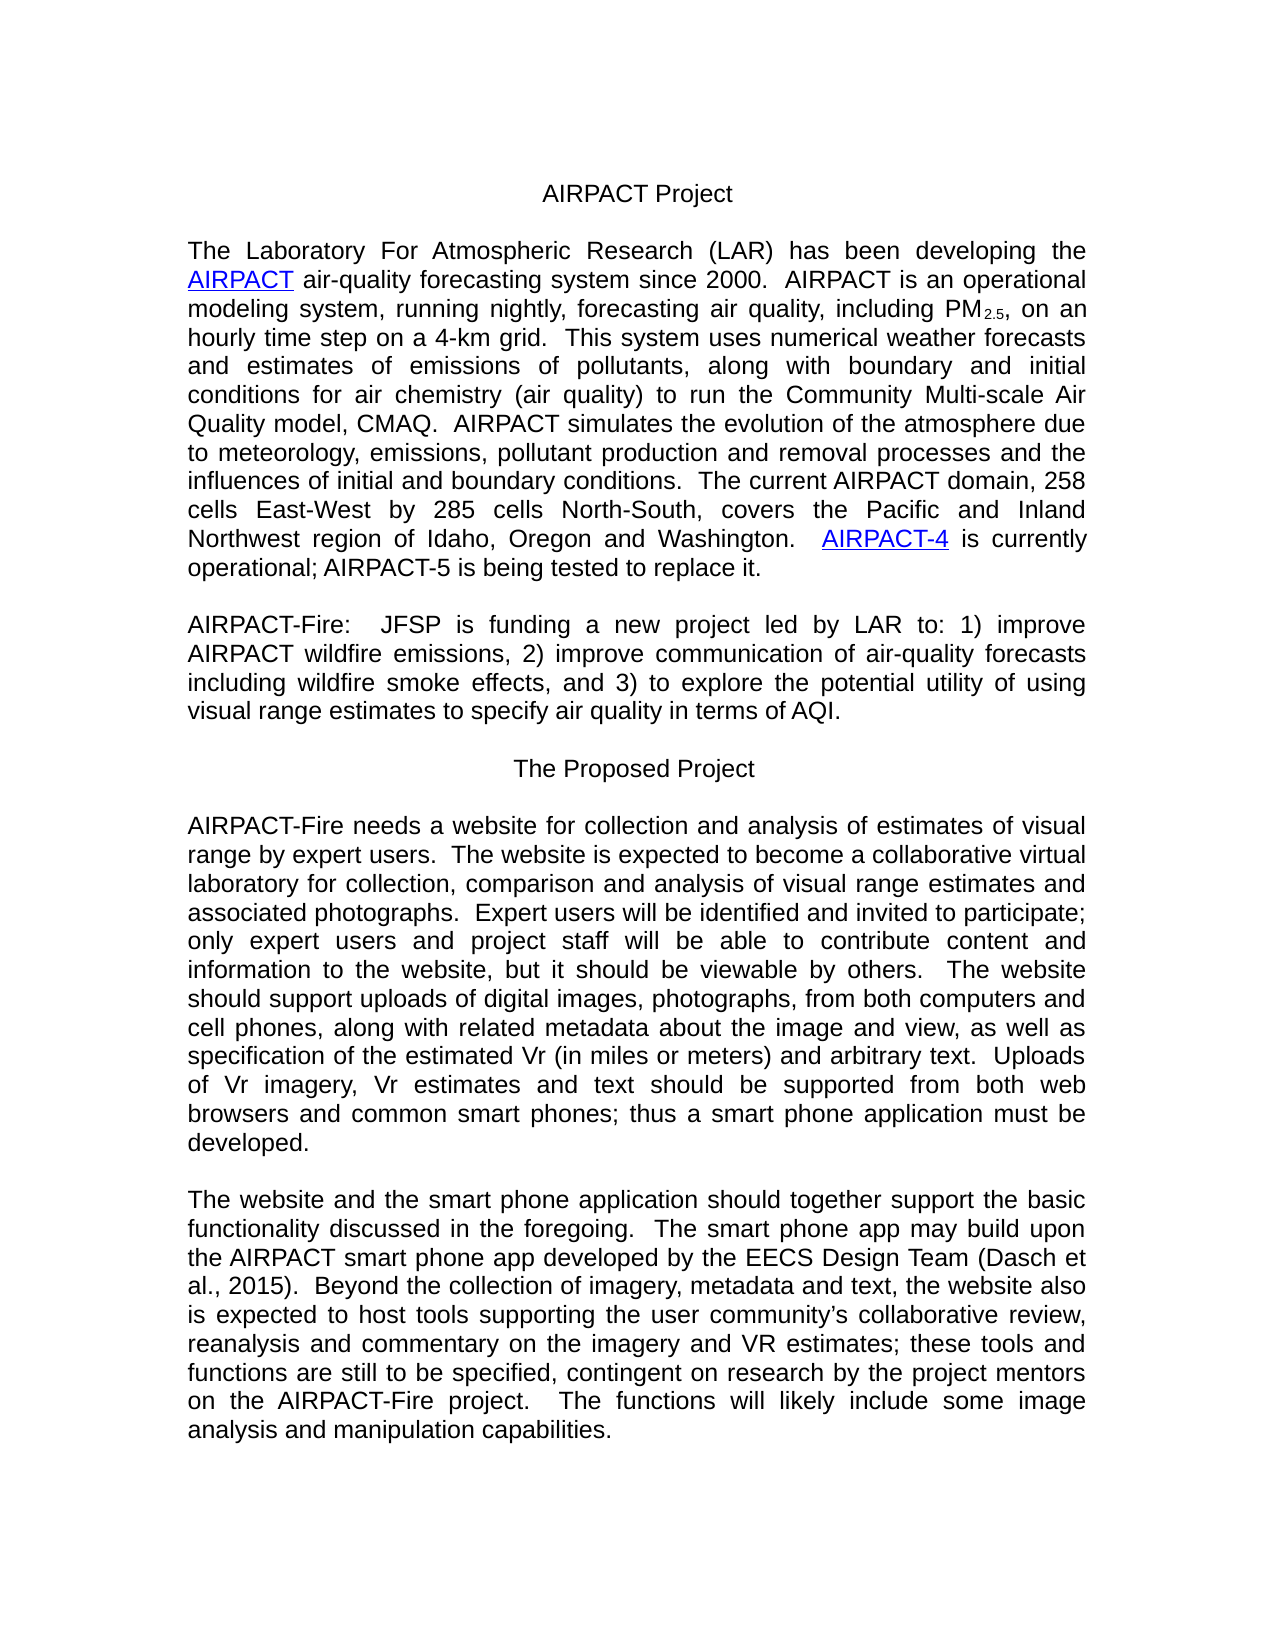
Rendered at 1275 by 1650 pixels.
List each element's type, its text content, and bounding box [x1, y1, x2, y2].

text AIRPACT-Fire needs a website for collection and analysis of estimates of visual range by expert users. The website is expected to become a collaborative virtual laboratory for collection, comparison and analysis of visual range estimates and associated photographs. Expert users will be identified and invited to participate; only expert users and project staff will be able to contribute content and information to the website, but it should be viewable by others. The website should support uploads of digital images, photographs, from both computers and cell phones, along with related metadata about the image and view, as well as specification of the estimated Vr (in miles or meters) and arbitrary text. Uploads of Vr imagery, Vr estimates and text should be supported from both web browsers and common smart phones; thus a smart phone application must be developed. [187, 811, 1087, 1156]
text The Proposed Project [187, 754, 1087, 782]
text The website and the smart phone application should together support the basic functionality discussed in the foregoing. The smart phone app may build upon the AIRPACT smart phone app developed by the EECS Design Team (Dasch et al., 2015). Beyond the collection of imagery, metadata and text, the website also is expected to host tools supporting the user community’s collaborative review, reanalysis and commentary on the imagery and VR estimates; these tools and functions are still to be specified, contingent on research by the project mentors on the AIRPACT-Fire project. The functions will likely include some image analysis and manipulation capabilities. [187, 1185, 1087, 1444]
text The Laboratory For Atmospheric Research (LAR) has been developing the AIRPACT air-quality forecasting system since 2000. AIRPACT is an operational modeling system, running nightly, forecasting air quality, including PM2.5, on an hourly time step on a 4-km grid. This system uses numerical weather forecasts and estimates of emissions of pollutants, along with boundary and initial conditions for air chemistry (air quality) to run the Community Multi-scale Air Quality model, CMAQ. AIRPACT simulates the evolution of the atmosphere due to meteorology, emissions, pollutant production and removal processes and the influences of initial and boundary conditions. The current AIRPACT domain, 258 cells East-West by 285 cells North-South, covers the Pacific and Inland Northwest region of Idaho, Oregon and Washington. AIRPACT-4 is currently operational; AIRPACT-5 is being tested to replace it. [187, 236, 1087, 581]
text AIRPACT Project [187, 179, 1087, 207]
text AIRPACT-Fire: JFSP is funding a new project led by LAR to: 1) improve AIRPACT wildfire emissions, 2) improve communication of air-quality forecasts including wildfire smoke effects, and 3) to explore the potential utility of using visual range estimates to specify air quality in terms of AQI. [187, 610, 1087, 725]
